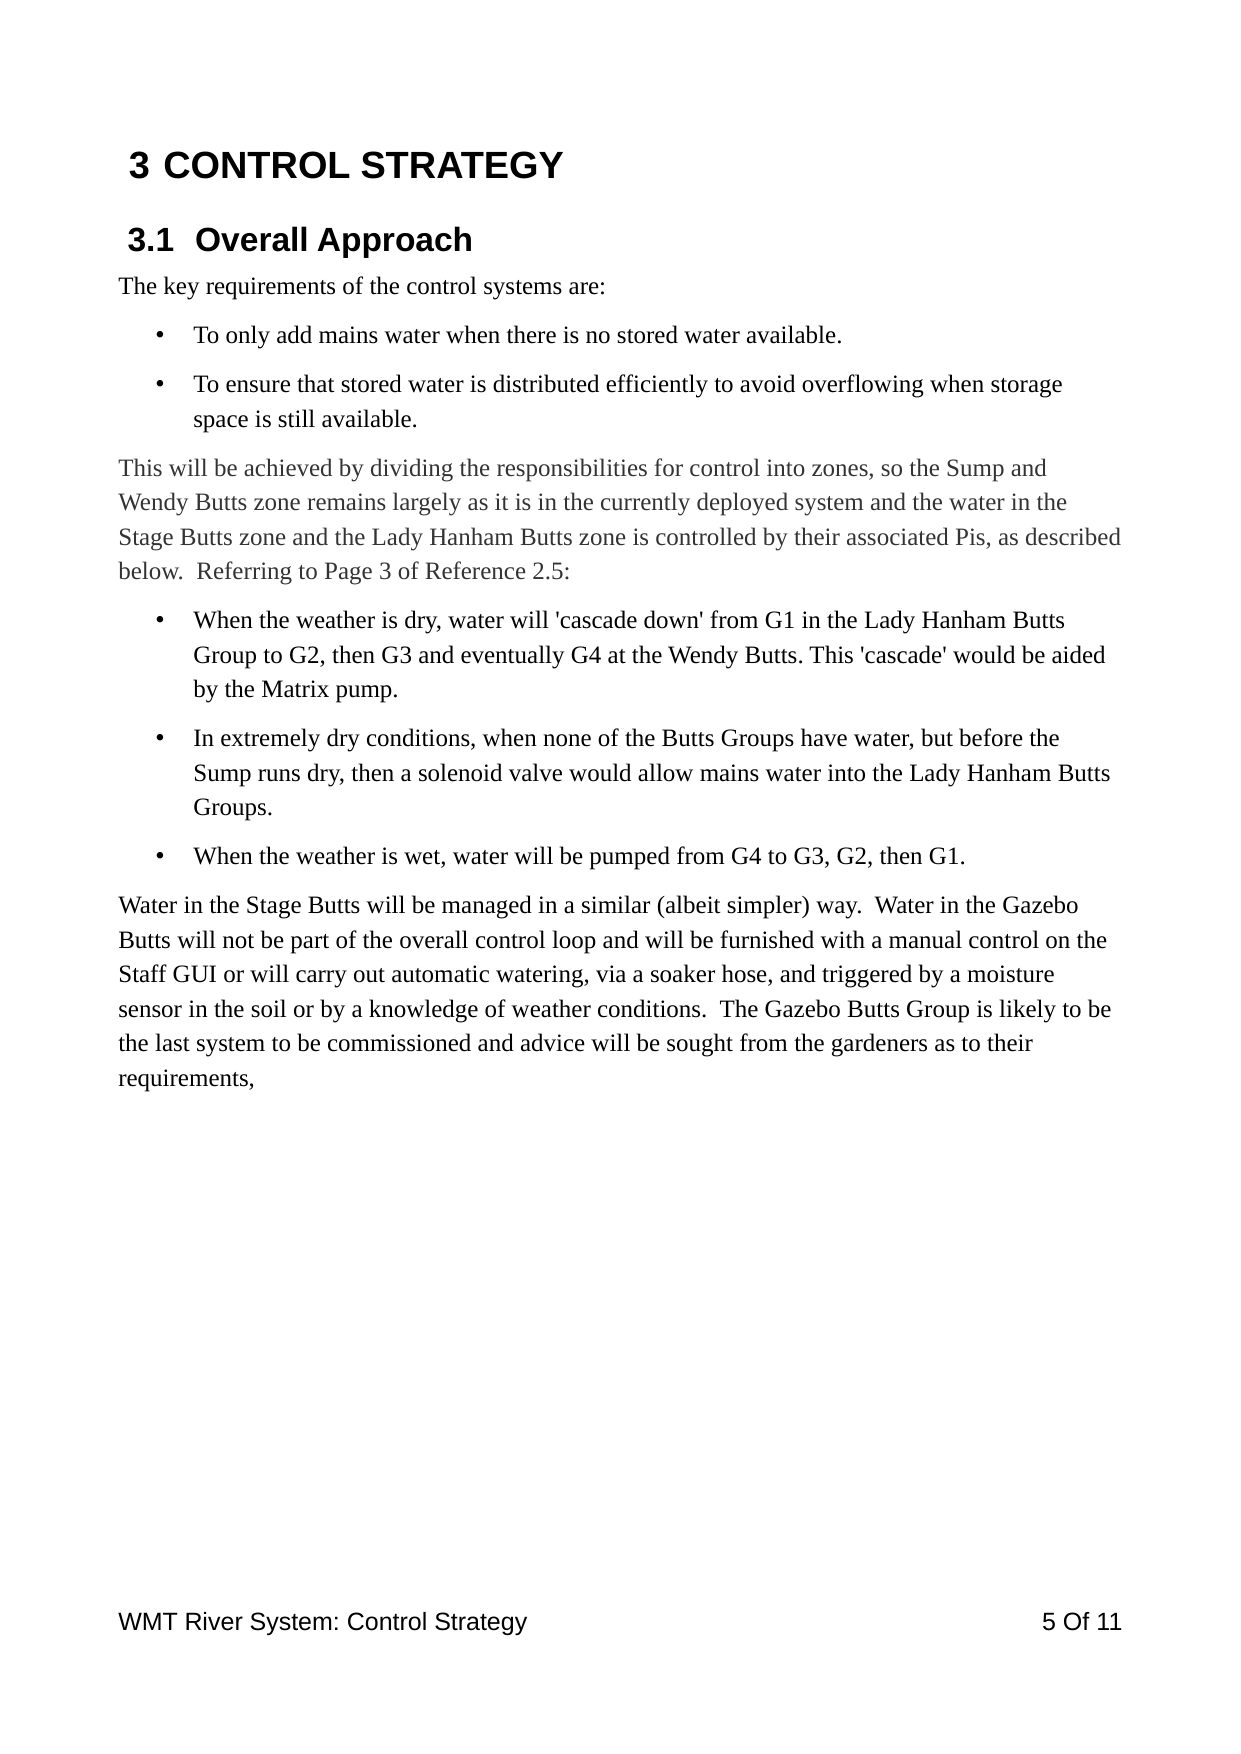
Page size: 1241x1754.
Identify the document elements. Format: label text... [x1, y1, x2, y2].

subtitle Overall Approach [118, 220, 1122, 259]
text The key requirements of the control systems are: [118, 271, 1122, 300]
list When the weather is dry, water will 'cascade down' from G1 in the Lady Hanham Butts Group to G2, then G3 and eventually G4 at the Wendy Butts. This 'cascade' would be aided by the Matrix pump. [156, 605, 1122, 703]
list When the weather is wet, water will be pumped from G4 to G3, G2, then G1. [156, 841, 1122, 870]
list To only add mains water when there is no stored water available. [156, 320, 1122, 349]
list In extremely dry conditions, when none of the Butts Groups have water, but before the Sump runs dry, then a solenoid valve would allow mains water into the Lady Hanham Butts Groups. [156, 723, 1122, 821]
subtitle CONTROL STRATEGY [118, 143, 1122, 187]
text This will be achieved by dividing the responsibilities for control into zones, so the Sump and Wendy Butts zone remains largely as it is in the currently deployed system and the water in the Stage Butts zone and the Lady Hanham Butts zone is controlled by their associated Pis, as described below. Referring to Page 3 of Reference 2.5: [118, 453, 1122, 585]
list Water in the Stage Butts will be managed in a similar (albeit simpler) way. Water in the Gazebo Butts will not be part of the overall control loop and will be furnished with a manual control on the Staff GUI or will carry out automatic watering, via a soaker hose, and triggered by a moisture sensor in the soil or by a knowledge of weather conditions. The Gazebo Butts Group is likely to be the last system to be commissioned and advice will be sought from the gardeners as to their requirements, [118, 891, 1122, 1092]
list To ensure that stored water is distributed efficiently to avoid overflowing when storage space is still available. [156, 369, 1122, 433]
